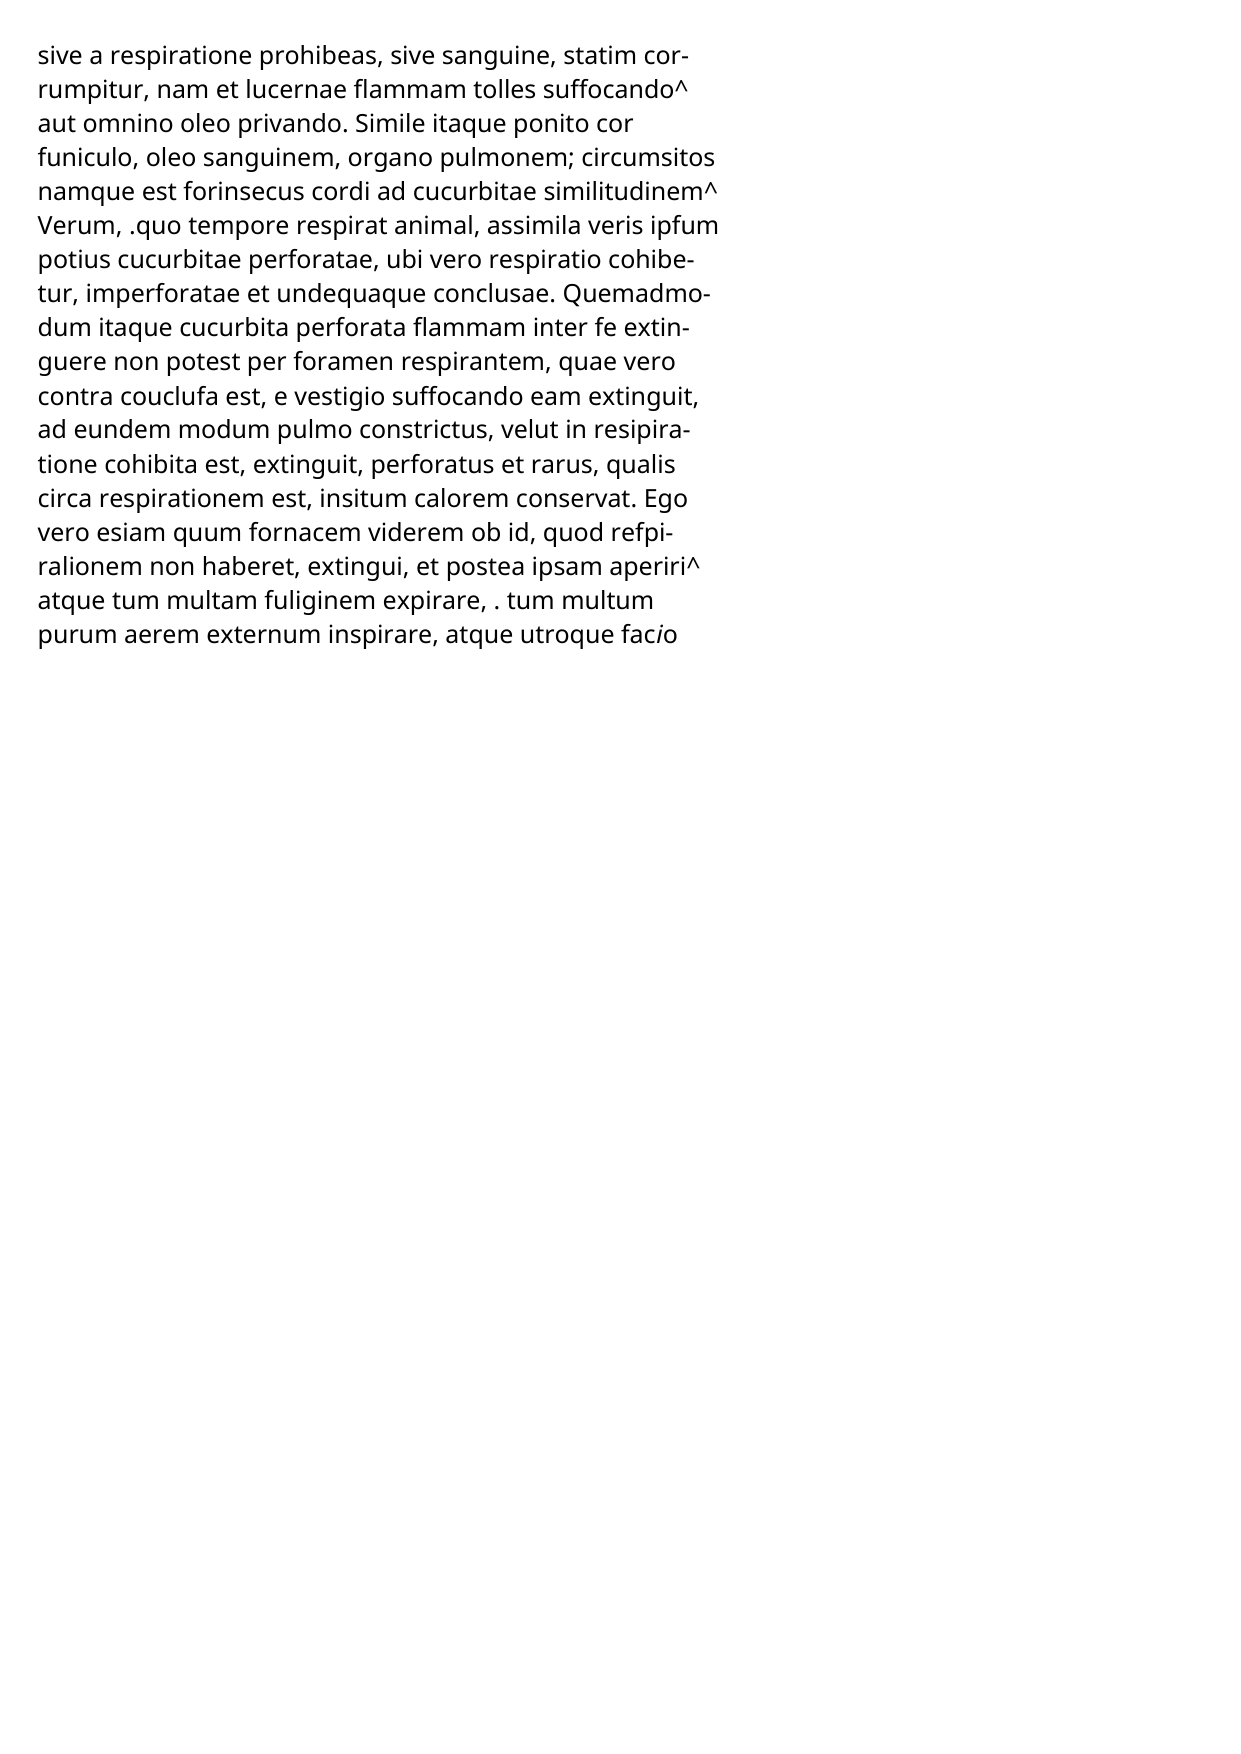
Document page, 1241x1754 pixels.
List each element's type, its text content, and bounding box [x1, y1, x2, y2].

text sive a respiratione prohibeas, sive sanguine, statim cor- rumpitur, nam et lucernae flammam tolles suffocando^ aut omnino oleo privando. Simile itaque ponito cor funiculo, oleo sanguinem, organo pulmonem; circumsitos namque est forinsecus cordi ad cucurbitae similitudinem^ Verum, .quo tempore respirat animal, assimila veris ipfum potius cucurbitae perforatae, ubi vero respiratio cohibe- tur, imperforatae et undequaque conclusae. Quemadmo- dum itaque cucurbita perforata flammam inter fe extin- guere non potest per foramen respirantem, quae vero contra couclufa est, e vestigio suffocando eam extinguit, ad eundem modum pulmo constrictus, velut in resipira- tione cohibita est, extinguit, perforatus et rarus, qualis circa respirationem est, insitum calorem conservat. Ego vero esiam quum fornacem viderem ob id, quod refpi- ralionem non haberet, extingui, et postea ipsam aperiri^ atque tum multam fuliginem expirare, . tum multum purum aerem externum inspirare, atque utroque facio [37, 37, 1203, 651]
